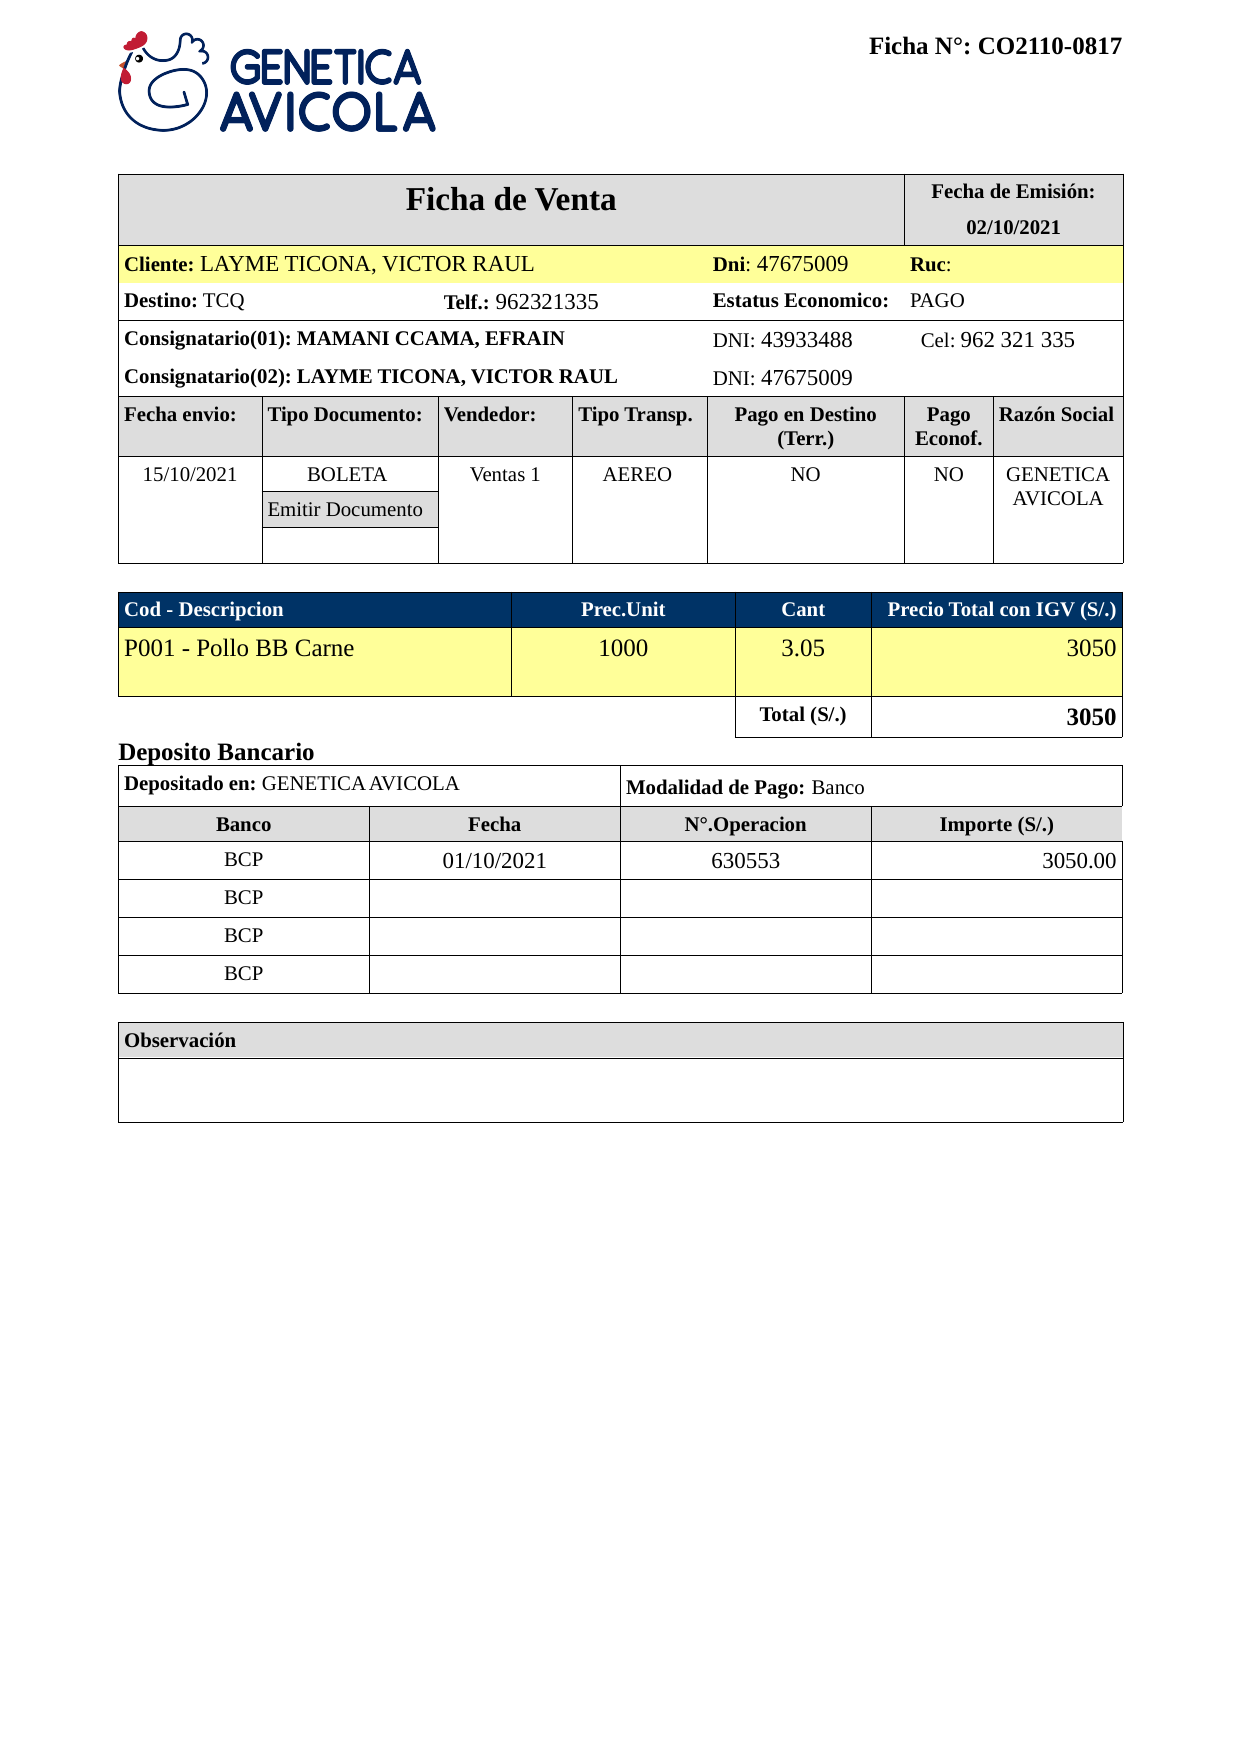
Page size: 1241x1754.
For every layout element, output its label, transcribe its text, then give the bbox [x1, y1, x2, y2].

table_header Cant [736, 593, 871, 627]
table_cell [621, 956, 871, 993]
text Deposito Bancario [118, 737, 1122, 765]
table_header Modalidad de Pago: Banco [621, 766, 1122, 806]
table_cell 630553 [621, 842, 871, 879]
table_cell GENETICA AVICOLA [994, 457, 1123, 563]
table_cell Estatus Economico: [707, 283, 904, 320]
table_cell Pago Econof. [905, 397, 993, 456]
table_header Ficha de Venta [119, 175, 904, 245]
table_cell Total (S/.) [736, 697, 871, 737]
table_cell Ruc: [904, 246, 1123, 283]
table_cell Emitir Documento [263, 492, 438, 527]
table_cell [370, 880, 620, 917]
table_cell 3050 [872, 697, 1122, 737]
table_cell [872, 956, 1122, 993]
table_cell Ventas 1 [439, 457, 572, 563]
table_cell Telf.: 962321335 [438, 283, 707, 320]
table_cell BCP [119, 918, 369, 955]
table_header Prec.Unit [512, 593, 735, 627]
table_cell [621, 918, 871, 955]
table_cell AEREO [573, 457, 707, 563]
table_cell 02/10/2021 [905, 209, 1123, 245]
table_cell 3.05 [736, 628, 871, 696]
table_header Observación [119, 1023, 1123, 1057]
table_cell PAGO [904, 283, 1123, 320]
table_cell BCP [119, 842, 369, 879]
table_cell 1000 [512, 628, 735, 696]
table_cell N°.Operacion [621, 807, 871, 841]
table_cell 3050.00 [872, 842, 1122, 879]
table_cell Destino: TCQ [119, 283, 438, 320]
table_cell [872, 918, 1122, 955]
table_cell Consignatario(02): LAYME TICONA, VICTOR RAUL [119, 358, 707, 396]
table_cell [621, 880, 871, 917]
table_cell [370, 956, 620, 993]
table_header Precio Total con IGV (S/.) [872, 593, 1122, 627]
table_cell Fecha envio: [119, 397, 262, 456]
table_cell BCP [119, 880, 369, 917]
table_cell DNI: 43933488 [707, 321, 915, 358]
table_header Cod - Descripcion [119, 593, 511, 627]
table_header Depositado en: GENETICA AVICOLA [119, 766, 620, 806]
table_cell Tipo Documento: [263, 397, 438, 456]
table_cell Cliente: LAYME TICONA, VICTOR RAUL [119, 246, 707, 283]
table_cell Fecha [370, 807, 620, 841]
table_cell [118, 697, 511, 737]
table_cell DNI: 47675009 [707, 358, 1123, 396]
table_cell 15/10/2021 [119, 457, 262, 563]
table_cell [119, 1059, 1123, 1122]
table_cell Importe (S/.) [872, 807, 1122, 841]
table_cell Vendedor: [439, 397, 572, 456]
table_cell NO [905, 457, 993, 563]
table_cell P001 - Pollo BB Carne [119, 628, 511, 696]
table_cell Razón Social [994, 397, 1123, 456]
table_cell Consignatario(01): MAMANI CCAMA, EFRAIN [119, 321, 707, 358]
table_cell Pago en Destino (Terr.) [708, 397, 904, 456]
picture [118, 31, 436, 132]
table_cell Banco [119, 807, 369, 841]
table_cell [872, 880, 1122, 917]
table_cell 3050 [872, 628, 1122, 696]
table_cell [511, 697, 735, 737]
table_cell BCP [119, 956, 369, 993]
table_cell Cel: 962 321 335 [915, 321, 1123, 358]
table_cell 01/10/2021 [370, 842, 620, 879]
table_cell Tipo Transp. [573, 397, 707, 456]
table_cell [263, 528, 438, 563]
table_cell NO [708, 457, 904, 563]
table_cell Dni: 47675009 [707, 246, 904, 283]
table_cell [370, 918, 620, 955]
table_cell BOLETA [263, 457, 438, 491]
table_header Fecha de Emisión: [905, 175, 1123, 209]
